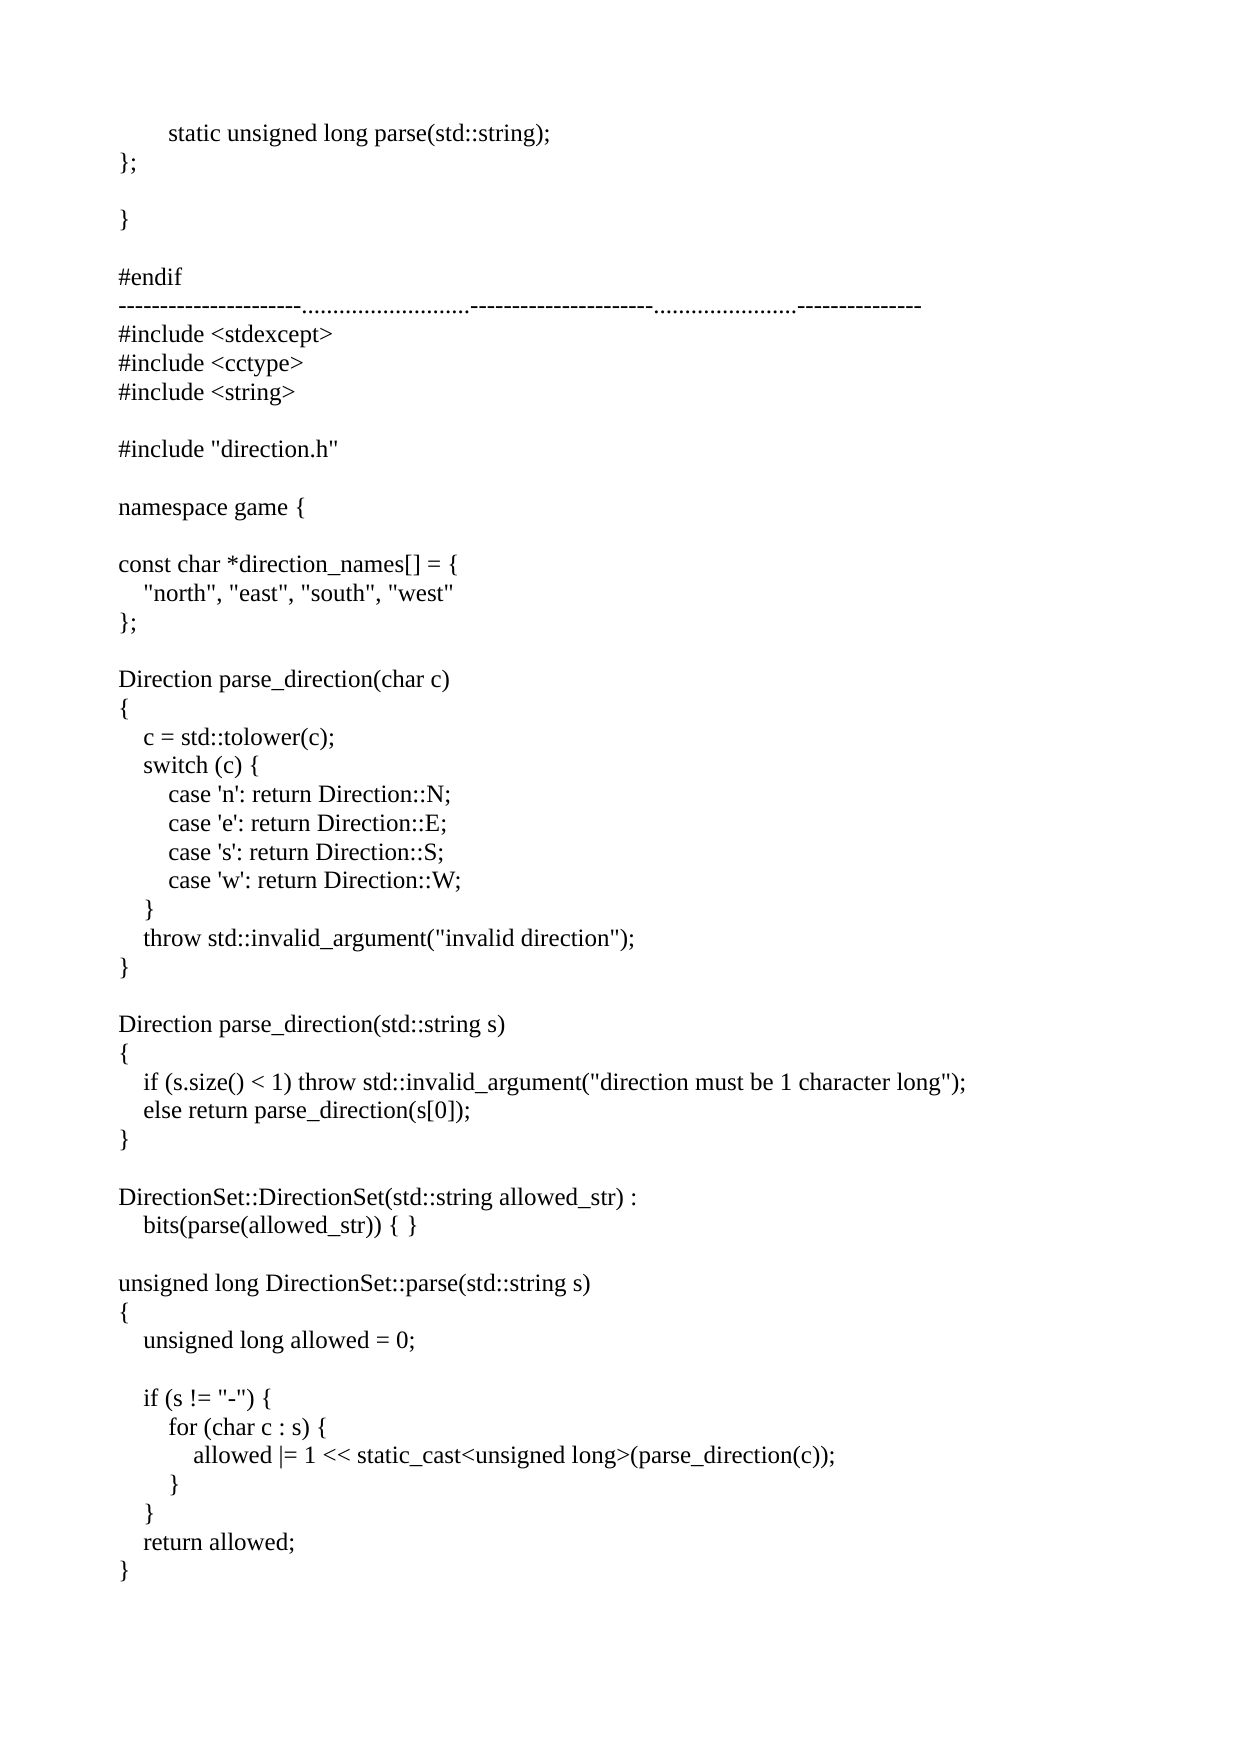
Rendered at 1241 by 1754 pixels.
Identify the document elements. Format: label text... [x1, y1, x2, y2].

text #include "direction.h" [118, 434, 1122, 463]
text { [118, 693, 1122, 722]
text #include <cctype> [118, 348, 1122, 377]
text } [118, 894, 1122, 923]
text }; [118, 147, 1122, 176]
text if (s != "-") { [118, 1383, 1122, 1412]
text "north", "east", "south", "west" [118, 578, 1122, 607]
text } [118, 1498, 1122, 1527]
text { [118, 1297, 1122, 1326]
text switch (c) { [118, 751, 1122, 779]
text case 'w': return Direction::W; [118, 866, 1122, 894]
text #include <stdexcept> [118, 319, 1122, 348]
text } [118, 952, 1122, 981]
text if (s.size() < 1) throw std::invalid_argument("direction must be 1 character long"); [118, 1067, 1122, 1096]
text unsigned long DirectionSet::parse(std::string s) [118, 1268, 1122, 1297]
text c = std::tolower(c); [118, 722, 1122, 751]
text case 'e': return Direction::E; [118, 808, 1122, 837]
text const char *direction_names[] = { [118, 549, 1122, 578]
text static unsigned long parse(std::string); [118, 118, 1122, 147]
text } [118, 1556, 1122, 1584]
text #endif [118, 262, 1122, 291]
text Direction parse_direction(std::string s) [118, 1009, 1122, 1038]
text } [118, 1124, 1122, 1153]
text case 's': return Direction::S; [118, 837, 1122, 866]
text }; [118, 607, 1122, 636]
text } [118, 1469, 1122, 1498]
text #include <string> [118, 377, 1122, 406]
text } [118, 204, 1122, 233]
text allowed |= 1 << static_cast<unsigned long>(parse_direction(c)); [118, 1441, 1122, 1469]
text for (char c : s) { [118, 1412, 1122, 1441]
text namespace game { [118, 492, 1122, 521]
text else return parse_direction(s[0]); [118, 1096, 1122, 1124]
text DirectionSet::DirectionSet(std::string allowed_str) : [118, 1182, 1122, 1211]
text case 'n': return Direction::N; [118, 779, 1122, 808]
text unsigned long allowed = 0; [118, 1326, 1122, 1354]
text throw std::invalid_argument("invalid direction"); [118, 923, 1122, 952]
text Direction parse_direction(char c) [118, 664, 1122, 693]
text bits(parse(allowed_str)) { } [118, 1211, 1122, 1239]
text ----------------------...........................----------------------.......................--------------- [118, 291, 1122, 319]
text { [118, 1038, 1122, 1067]
text return allowed; [118, 1527, 1122, 1556]
